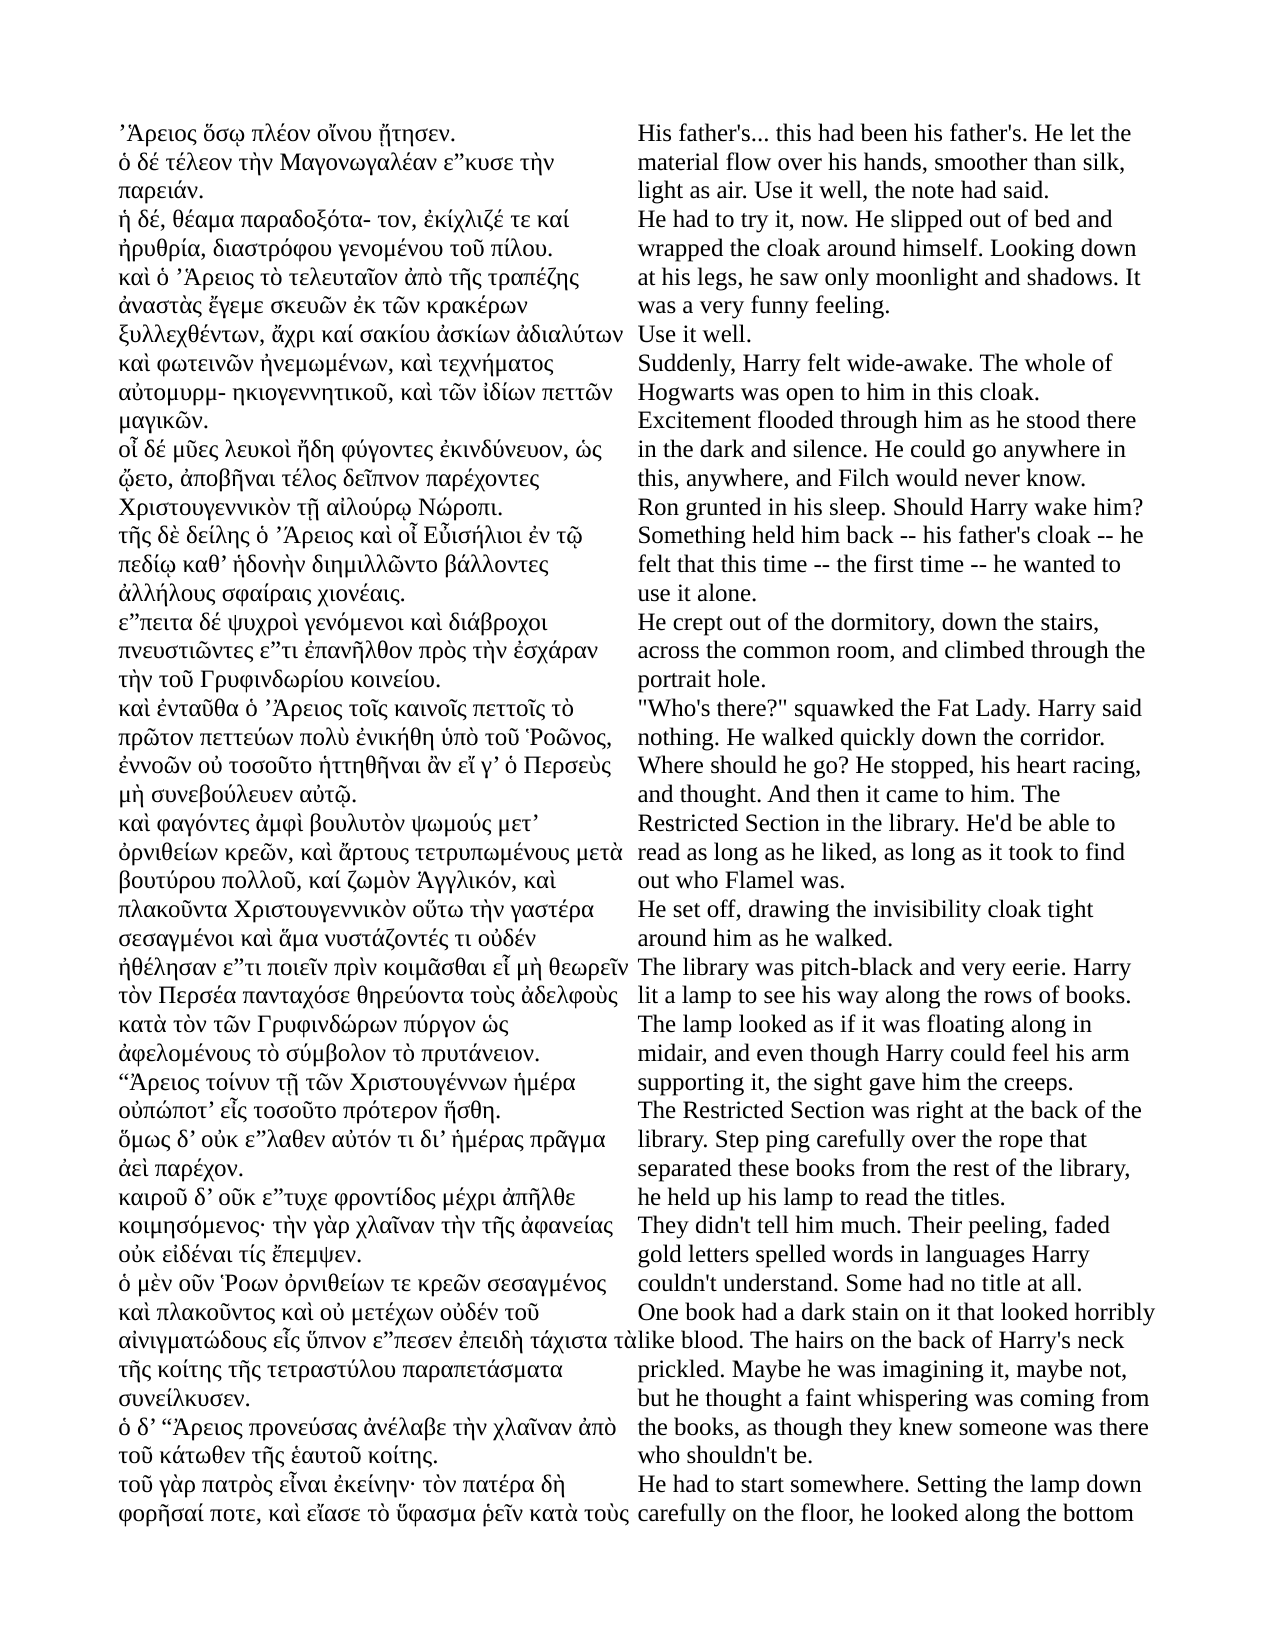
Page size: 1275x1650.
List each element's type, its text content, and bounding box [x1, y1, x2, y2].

table_cell ’Ἁρειος ὅσῳ πλέον οἴνου ᾔτησεν. ὁ δέ τέλεον τὴν Μαγονωγαλέαν ε”κυσε τὴν παρειάν. ἡ δέ, θέαμα παραδοξότα- τον, ἐκίχλιζέ τε καί ἠρυθρία, διαστρόφου γενομένου τοῦ πίλου. καὶ ὁ ’Ἁρειος τὸ τελευταῖον ἀπὸ τῆς τραπέζης ἀναστὰς ἔγεμε σκευῶν ἐκ τῶν κρακέρων ξυλλεχθέντων, ἄχρι καί σακίου ἀσκίων ἀδιαλύτων καὶ φωτεινῶν ἠνεμωμένων, καὶ τεχνήματος αὐτομυρμ- ηκιογεννητικοῦ, καὶ τῶν ἰδίων πεττῶν μαγικῶν. οἶ δέ μῦες λευκοὶ ἤδη φύγοντες ἐκινδύνευον, ὡς ᾤετο, ἀποβῆναι τέλος δεῖπνον παρέχοντες Χριστουγεννικὸν τῇ αἰλούρῳ Νώροπι. τῆς δὲ δείλης ὁ ’Άρειος καὶ οἶ Εὖισήλιοι ἐν τῷ πεδίῳ καθ’ ἡδονὴν διημιλλῶντο βάλλοντες ἀλλήλους σφαίραις χιονέαις. ε”πειτα δέ ψυχροὶ γενόμενοι καὶ διάβροχοι πνευστιῶντες ε”τι ἐπανῆλθον πρὸς τὴν ἐσχάραν τὴν τοῦ Γρυφινδωρίου κοινείου. καὶ ἐνταῦθα ὁ ’Ἀρειος τοῖς καινοῖς πεττοῖς τὸ πρῶτον πεττεύων πολὺ ἐνικήθη ὑπὸ τοῦ Ῥοῶνος, ἐννοῶν οὐ τοσοῦτο ἡττηθῆναι ἂν εἴ γ’ ὁ Περσεὺς μὴ συνεβούλευεν αὐτῷ. καὶ φαγόντες ἀμφὶ βουλυτὸν ψωμούς μετ’ ὀρνιθείων κρεῶν, καὶ ἄρτους τετρυπωμένους μετὰ βουτύρου πολλοῦ, καί ζωμὸν Ἁγγλικόν, καὶ πλακοῦντα Χριστουγεννικὸν οὕτω τὴν γαστέρα σεσαγμένοι καὶ ἅμα νυστάζοντές τι οὐδέν ἠθέλησαν ε”τι ποιεῖν πρὶν κοιμᾶσθαι εἷ μὴ θεωρεῖν τὸν Περσέα πανταχόσε θηρεύοντα τοὺς ἀδελφοὺς κατὰ τὸν τῶν Γρυφινδώρων πύργον ὡς ἀφελομένους τὸ σύμβολον τὸ πρυτάνειον. “Ἀρειος τοίνυν τῇ τῶν Χριστουγέννων ἡμέρα οὐπώποτ’ εἶς τοσοῦτο πρότερον ἥσθη. ὅμως δ’ οὐκ ε”λαθεν αὐτόν τι δι’ ἡμέρας πρᾶγμα ἀεὶ παρέχον. καιροῦ δ’ οῦκ ε”τυχε φροντίδος μέχρι ἀπῆλθε κοιμησόμενος· τὴν γὰρ χλαῖναν τὴν τῆς ἀφανείας οὐκ εἰδέναι τίς ἔπεμψεν. ὁ μὲν οῦν Ῥοων ὀρνιθείων τε κρεῶν σεσαγμένος καὶ πλακοῦντος καὶ οὐ μετέχων οὐδέν τοῦ αἰνιγματώδους εἷς ὕπνον ε”πεσεν ἐπειδὴ τάχιστα τὰ τῆς κοίτης τῆς τετραστύλου παραπετάσματα συνείλκυσεν. ὁ δ’ “Ἀρειος προνεύσας ἀνέλαβε τὴν χλαῖναν ἀπὸ τοῦ κάτωθεν τῆς ἑαυτοῦ κοίτης. τοῦ γὰρ πατρὸς εἶναι ἐκείνην· τὸν πατέρα δὴ φορῆσαί ποτε, καὶ εἴασε τὸ ὕφασμα ῥεῖν κατὰ τοὺς [118, 118, 637, 1527]
table_cell His father's... this had been his father's. He let the material flow over his hands, smoother than silk, light as air. Use it well, the note had said. He had to try it, now. He slipped out of bed and wrapped the cloak around himself. Looking down at his legs, he saw only moonlight and shadows. It was a very funny feeling. Use it well. Suddenly, Harry felt wide-awake. The whole of Hogwarts was open to him in this cloak. Excitement flooded through him as he stood there in the dark and silence. He could go anywhere in this, anywhere, and Filch would never know. Ron grunted in his sleep. Should Harry wake him? Something held him back -- his father's cloak -- he felt that this time -- the first time -- he wanted to use it alone. He crept out of the dormitory, down the stairs, across the common room, and climbed through the portrait hole. "Who's there?" squawked the Fat Lady. Harry said nothing. He walked quickly down the corridor. Where should he go? He stopped, his heart racing, and thought. And then it came to him. The Restricted Section in the library. He'd be able to read as long as he liked, as long as it took to find out who Flamel was. He set off, drawing the invisibility cloak tight around him as he walked. The library was pitch-black and very eerie. Harry lit a lamp to see his way along the rows of books. The lamp looked as if it was floating along in midair, and even though Harry could feel his arm supporting it, the sight gave him the creeps. The Restricted Section was right at the back of the library. Step ping carefully over the rope that separated these books from the rest of the library, he held up his lamp to read the titles. They didn't tell him much. Their peeling, faded gold letters spelled words in languages Harry couldn't understand. Some had no title at all. One book had a dark stain on it that looked horribly like blood. The hairs on the back of Harry's neck prickled. Maybe he was imagining it, maybe not, but he thought a faint whispering was coming from the books, as though they knew someone was there who shouldn't be. He had to start somewhere. Setting the lamp down carefully on the floor, he looked along the bottom [637, 118, 1157, 1527]
